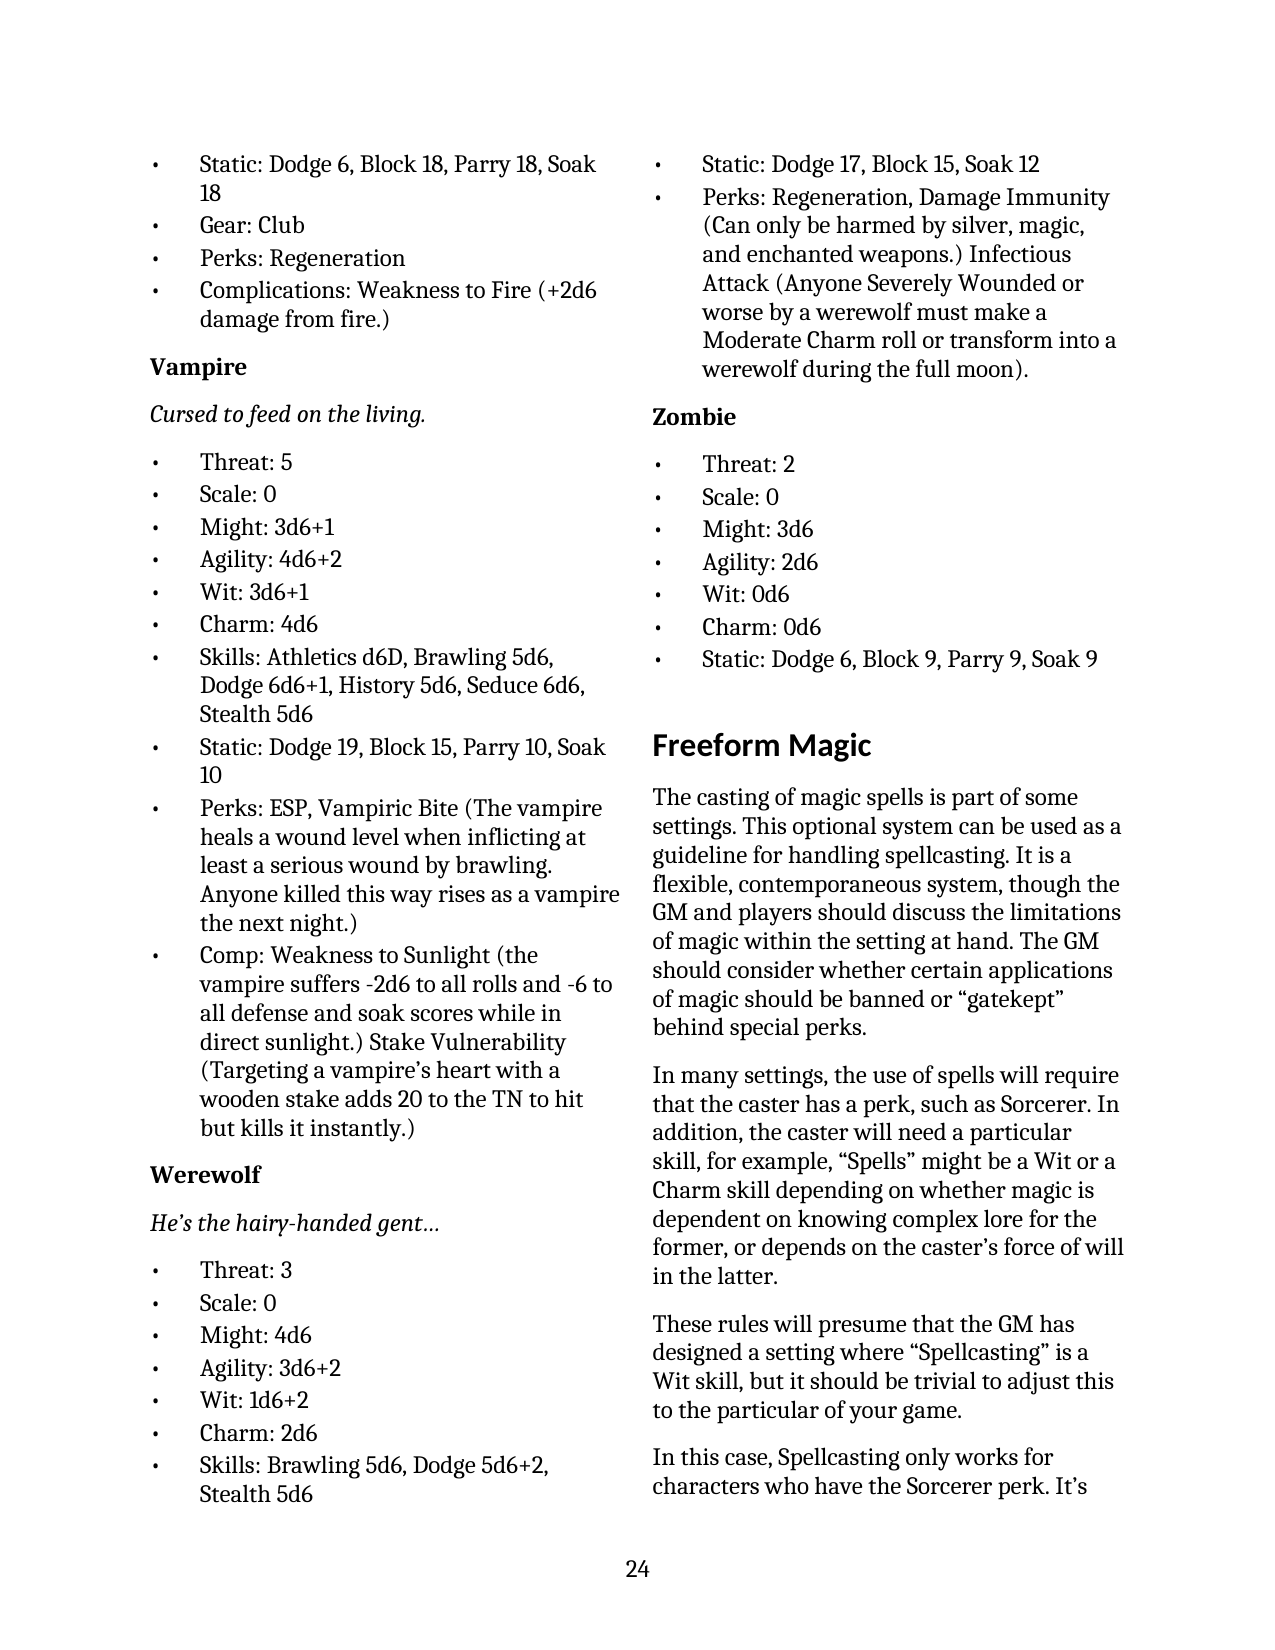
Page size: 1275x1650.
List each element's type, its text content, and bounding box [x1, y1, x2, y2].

list Static: Dodge 19, Block 15, Parry 10, Soak 10 [150, 732, 622, 790]
list Wit: 1d6+2 [150, 1386, 622, 1415]
list Wit: 0d6 [652, 580, 1125, 609]
list Agility: 4d6+2 [150, 545, 622, 574]
list Static: Dodge 6, Block 9, Parry 9, Soak 9 [652, 645, 1125, 674]
list Scale: 0 [150, 480, 622, 509]
text The casting of magic spells is part of some settings. This optional system can be used as a guideline for handling spellcasting. It is a flexible, contemporaneous system, though the GM and players should discuss the limitations of magic within the setting at hand. The GM should consider whether certain applications of magic should be banned or “gatekept” behind special perks. [652, 783, 1125, 1042]
list Gear: Club [150, 211, 622, 240]
list Threat: 3 [150, 1256, 622, 1285]
list Skills: Brawling 5d6, Dodge 5d6+2, Stealth 5d6 [150, 1451, 622, 1509]
list Charm: 4d6 [150, 610, 622, 639]
text These rules will presume that the GM has designed a setting where “Spellcasting” is a Wit skill, but it should be trivial to adjust this to the particular of your game. [652, 1309, 1125, 1424]
text He’s the hairy-handed gent… [150, 1209, 622, 1237]
list Skills: Athletics d6D, Brawling 5d6, Dodge 6d6+1, History 5d6, Seduce 6d6, Stealth 5d6 [150, 642, 622, 729]
text Werewolf [150, 1161, 622, 1190]
list Agility: 2d6 [652, 547, 1125, 576]
list Perks: Regeneration [150, 244, 622, 272]
text Cursed to feed on the living. [150, 400, 622, 429]
list Charm: 2d6 [150, 1419, 622, 1447]
list Charm: 0d6 [652, 612, 1125, 641]
list Agility: 3d6+2 [150, 1354, 622, 1382]
list Perks: ESP, Vampiric Bite (The vampire heals a wound level when inflicting at least a serious wound by brawling. Anyone killed this way rises as a vampire the next night.) [150, 794, 622, 937]
text In this case, Spellcasting only works for characters who have the Sorcerer perk. It’s [652, 1443, 1125, 1501]
list Scale: 0 [652, 482, 1125, 511]
list Complications: Weakness to Fire (+2d6 damage from fire.) [150, 276, 622, 334]
list Might: 3d6 [652, 515, 1125, 544]
list Wit: 3d6+1 [150, 577, 622, 606]
list Comp: Weakness to Sunlight (the vampire suffers -2d6 to all rolls and -6 to all defense and soak scores while in direct sunlight.) Stake Vulnerability (Targeting a vampire’s heart with a wooden stake adds 20 to the TN to hit but kills it instantly.) [150, 941, 622, 1142]
list Perks: Regeneration, Damage Immunity (Can only be harmed by silver, magic, and enchanted weapons.) Infectious Attack (Anyone Severely Wounded or worse by a werewolf must make a Moderate Charm roll or transform into a werewolf during the full moon). [652, 182, 1125, 384]
list Static: Dodge 17, Block 15, Soak 12 [652, 150, 1125, 179]
list Static: Dodge 6, Block 18, Parry 18, Soak 18 [150, 150, 622, 207]
list Might: 4d6 [150, 1321, 622, 1350]
list Threat: 5 [150, 447, 622, 476]
text In many settings, the use of spells will require that the caster has a perk, such as Sorcerer. In addition, the caster will need a particular skill, for example, “Spells” might be a Wit or a Charm skill depending on whether magic is dependent on knowing complex lore for the former, or depends on the caster’s force of will in the latter. [652, 1061, 1125, 1291]
text Vampire [150, 352, 622, 381]
list Threat: 2 [652, 450, 1125, 479]
subtitle Freeform Magic [652, 724, 1125, 764]
text Zombie [652, 402, 1125, 431]
list Scale: 0 [150, 1289, 622, 1317]
list Might: 3d6+1 [150, 512, 622, 541]
